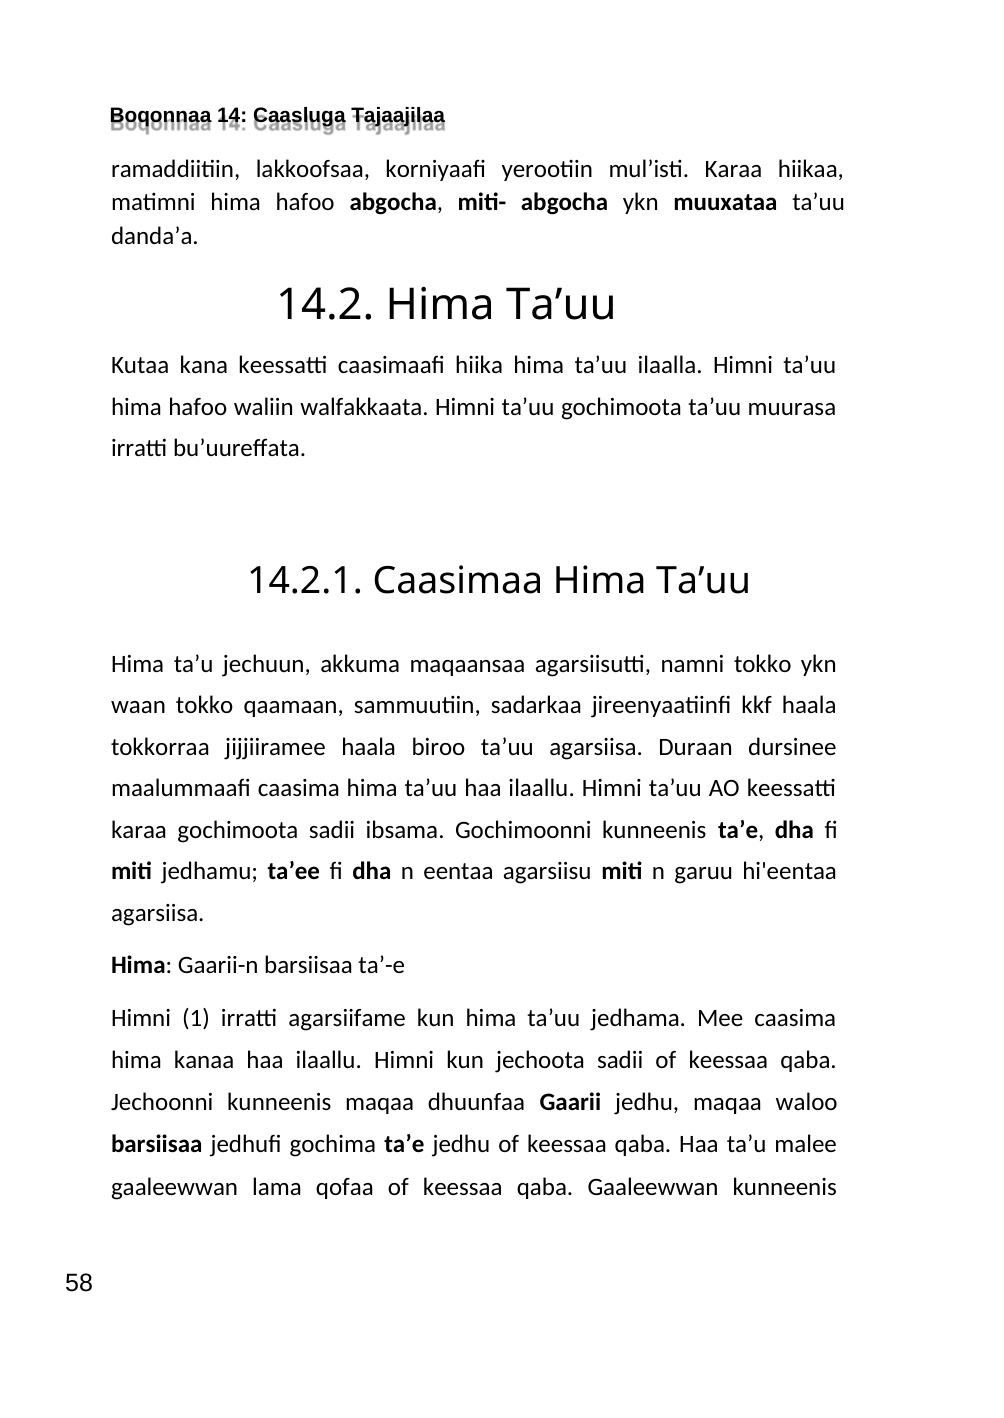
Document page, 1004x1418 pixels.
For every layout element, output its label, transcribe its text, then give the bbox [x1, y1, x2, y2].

subtitle 14.2. Hima Ta’uu [131, 273, 773, 332]
text Hima: Gaarii-n barsiisaa ta’-e [111, 949, 845, 980]
subtitle 14.2.1. Caasimaa Hima Ta’uu [109, 554, 851, 605]
text Kutaa kana keessatti caasimaafi hiika hima ta’uu ilaalla. Himni ta’uu hima hafoo waliin walfakkaata. Himni ta’uu gochimoota ta’uu muurasa irratti bu’uureffata. [111, 349, 837, 463]
picture [95, 102, 471, 149]
text ramaddiitiin, lakkoofsaa, korniyaafi yerootiin mul’isti. Karaa hiikaa, matimni hima hafoo abgocha, miti- abgocha ykn muuxataa ta’uu danda’a. [111, 153, 845, 250]
text Hima ta’u jechuun, akkuma maqaansaa agarsiisutti, namni tokko ykn waan tokko qaamaan, sammuutiin, sadarkaa jireenyaatiinfi kkf haala tokkorraa jijjiiramee haala biroo ta’uu agarsiisa. Duraan dursinee maalummaafi caasima hima ta’uu haa ilaallu. Himni ta’uu AO keessatti karaa gochimoota sadii ibsama. Gochimoonni kunneenis ta’e, dha fi miti jedhamu; ta’ee fi dha n eentaa agarsiisu miti n garuu hi'eentaa agarsiisa. [111, 648, 838, 927]
text Himni (1) irratti agarsiifame kun hima ta’uu jedhama. Mee caasima hima kanaa haa ilaallu. Himni kun jechoota sadii of keessaa qaba. Jechoonni kunneenis maqaa dhuunfaa Gaarii jedhu, maqaa waloo barsiisaa jedhufi gochima ta’e jedhu of keessaa qaba. Haa ta’u malee gaaleewwan lama qofaa of keessaa qaba. Gaaleewwan kunneenis [111, 1002, 838, 1201]
